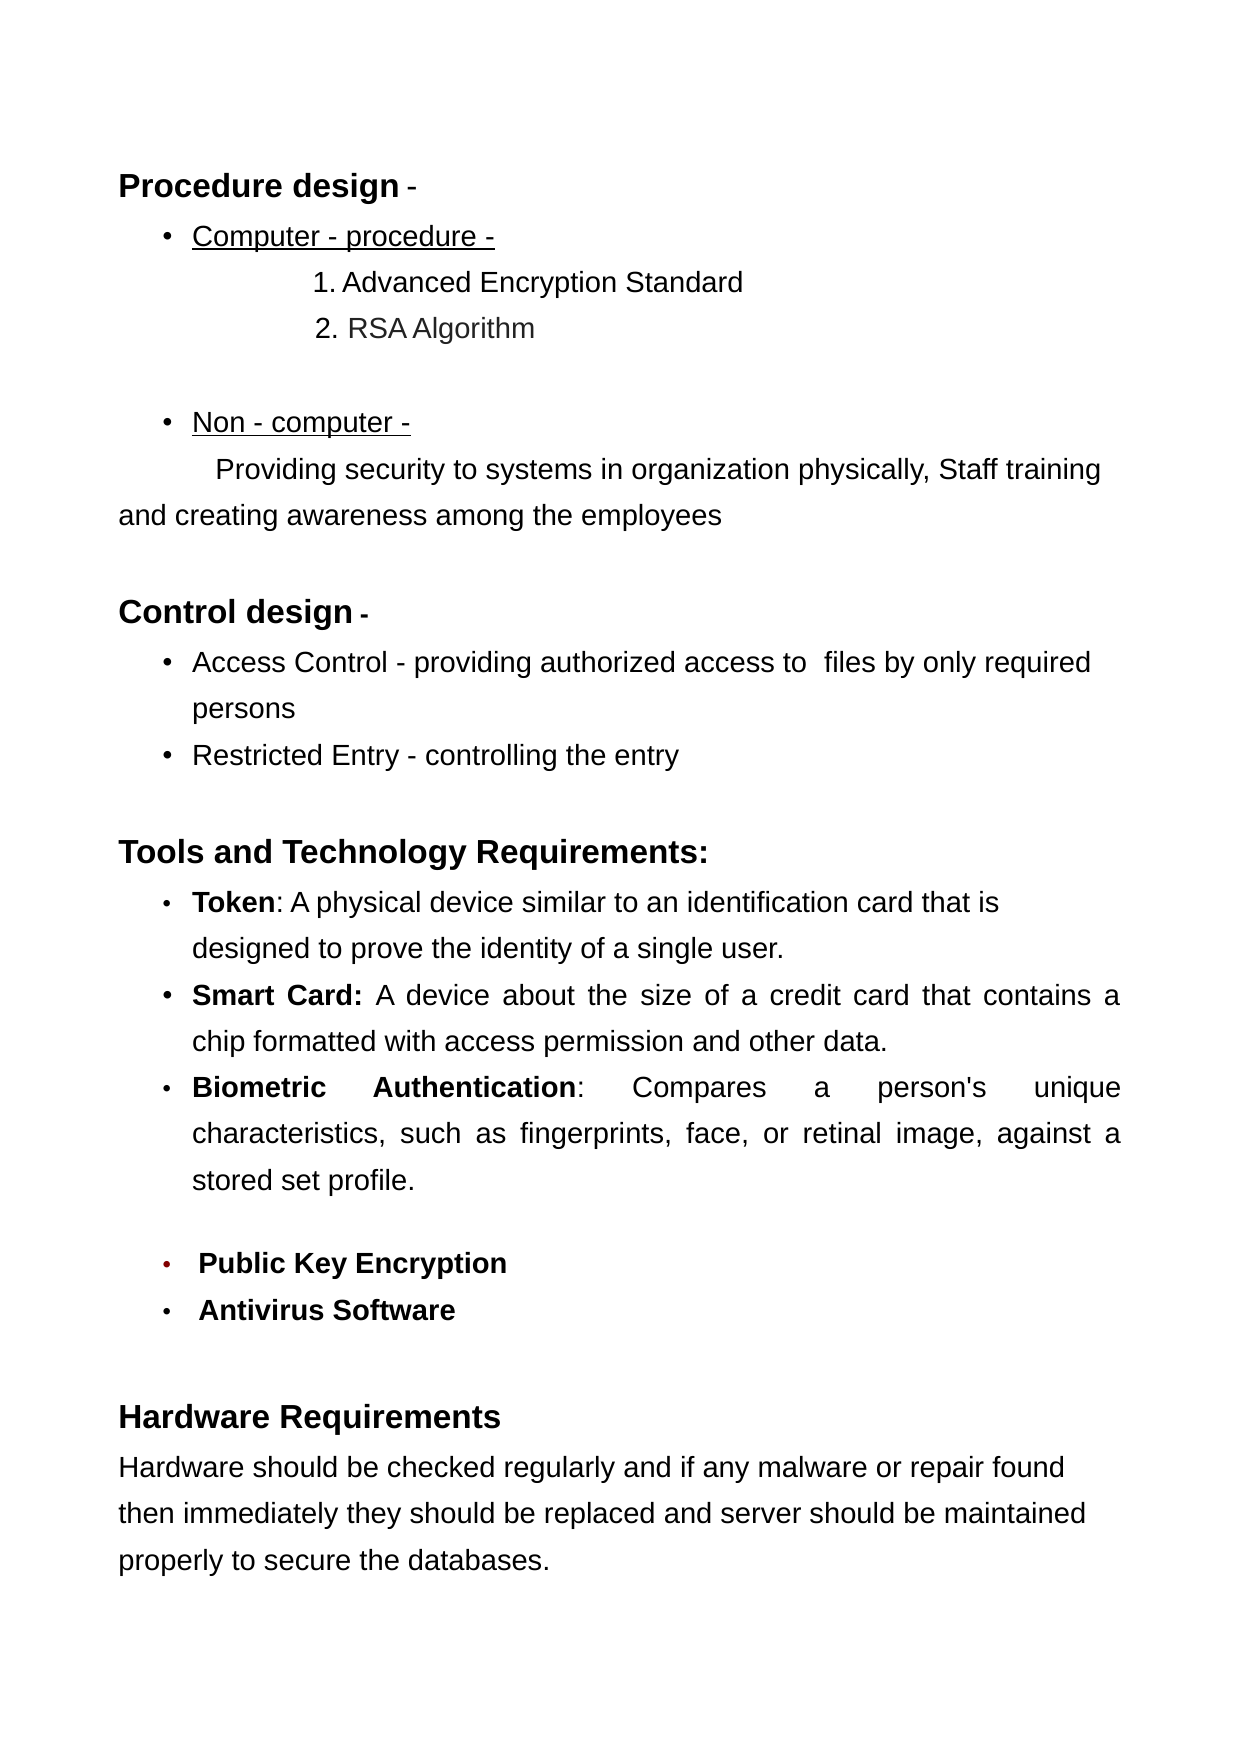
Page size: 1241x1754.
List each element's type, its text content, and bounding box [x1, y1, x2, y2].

text Hardware should be checked regularly and if any malware or repair found then immediately they should be replaced and server should be maintained properly to secure the databases. [118, 1450, 1122, 1576]
list Biometric Authentication: Compares a person's unique characteristics, such as fingerprints, face, or retinal image, against a stored set profile. [162, 1070, 1122, 1196]
list Smart Card: A device about the size of a credit card that contains a chip formatted with access permission and other data. [162, 977, 1122, 1057]
list Computer - procedure - [162, 219, 1122, 252]
list Antivirus Software [162, 1293, 1122, 1326]
text Hardware Requirements [118, 1397, 1122, 1436]
text Providing security to systems in organization physically, Staff training and creating awareness among the employees [118, 452, 1122, 532]
list Public Key Encryption [162, 1246, 1122, 1280]
list Restricted Entry - controlling the entry [162, 738, 1122, 772]
text 2. RSA Algorithm [193, 312, 1122, 345]
text Procedure design - [118, 166, 1122, 204]
list Non - computer - [162, 405, 1122, 439]
list Token: A physical device similar to an identification card that is designed to prove the identity of a single user. [162, 885, 1122, 965]
text Tools and Technology Requirements: [118, 832, 1122, 870]
list Advanced Encryption Standard [312, 265, 1122, 299]
text Control design - [118, 592, 1122, 631]
list Access Control - providing authorized access to files by only required persons [162, 645, 1122, 725]
